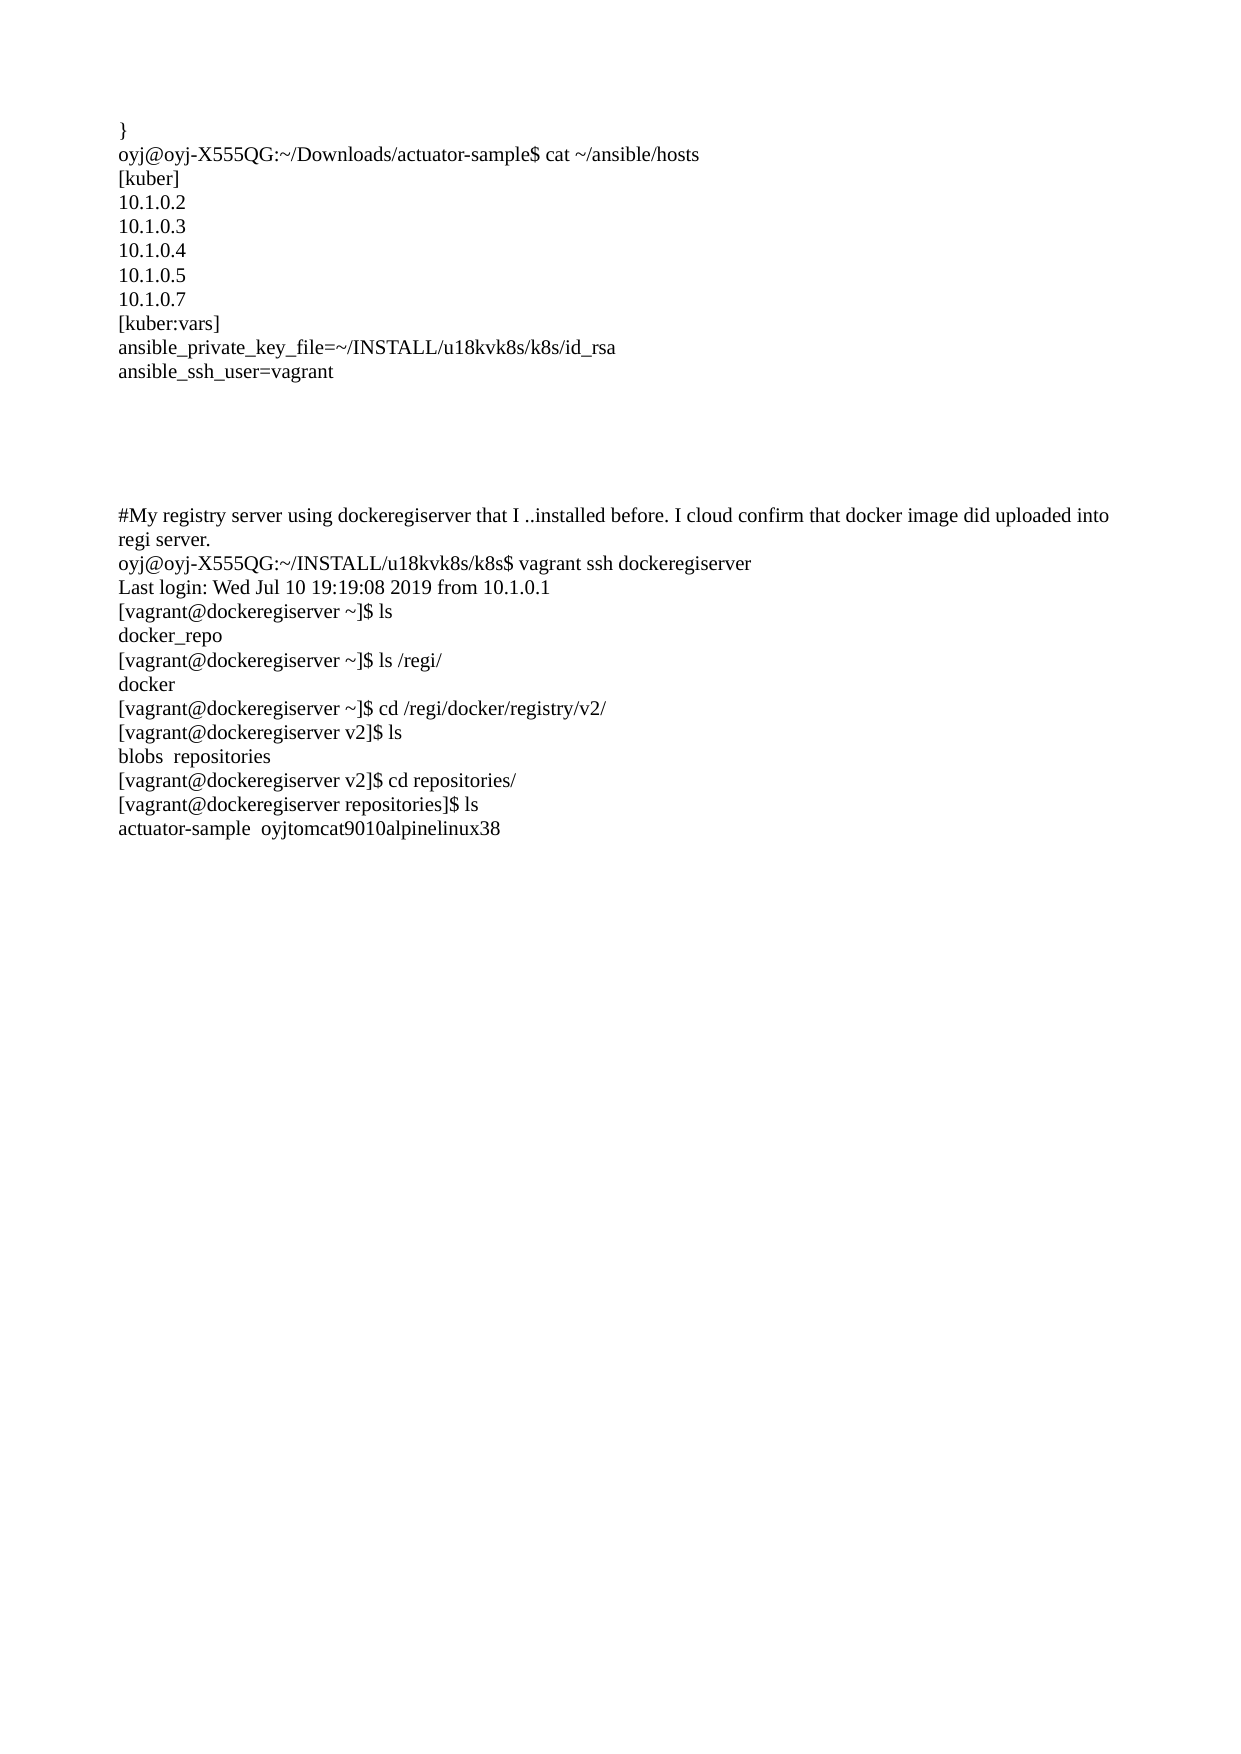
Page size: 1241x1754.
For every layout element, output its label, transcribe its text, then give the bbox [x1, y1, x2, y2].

text 10.1.0.2 [118, 190, 1122, 214]
text actuator-sample oyjtomcat9010alpinelinux38 [118, 816, 1122, 840]
text 10.1.0.4 [118, 238, 1122, 262]
text Last login: Wed Jul 10 19:19:08 2019 from 10.1.0.1 [118, 575, 1122, 599]
text oyj@oyj-X555QG:~/Downloads/actuator-sample$ cat ~/ansible/hosts [118, 142, 1122, 166]
text [vagrant@dockeregiserver v2]$ cd repositories/ [118, 768, 1122, 792]
text blobs repositories [118, 744, 1122, 768]
text } [118, 118, 1122, 142]
text [kuber] [118, 166, 1122, 190]
text [kuber:vars] [118, 311, 1122, 335]
text docker [118, 672, 1122, 696]
text oyj@oyj-X555QG:~/INSTALL/u18kvk8s/k8s$ vagrant ssh dockeregiserver [118, 551, 1122, 575]
text 10.1.0.3 [118, 214, 1122, 238]
text docker_repo [118, 623, 1122, 647]
text 10.1.0.5 [118, 262, 1122, 287]
text ansible_private_key_file=~/INSTALL/u18kvk8s/k8s/id_rsa [118, 335, 1122, 359]
text [vagrant@dockeregiserver ~]$ ls /regi/ [118, 647, 1122, 672]
text [vagrant@dockeregiserver ~]$ cd /regi/docker/registry/v2/ [118, 696, 1122, 720]
text #My registry server using dockeregiserver that I ..installed before. I cloud confirm that docker image did uploaded into regi server. [118, 503, 1122, 551]
text [vagrant@dockeregiserver v2]$ ls [118, 720, 1122, 744]
text [vagrant@dockeregiserver ~]$ ls [118, 599, 1122, 623]
text 10.1.0.7 [118, 287, 1122, 311]
text ansible_ssh_user=vagrant [118, 359, 1122, 383]
text [vagrant@dockeregiserver repositories]$ ls [118, 792, 1122, 816]
